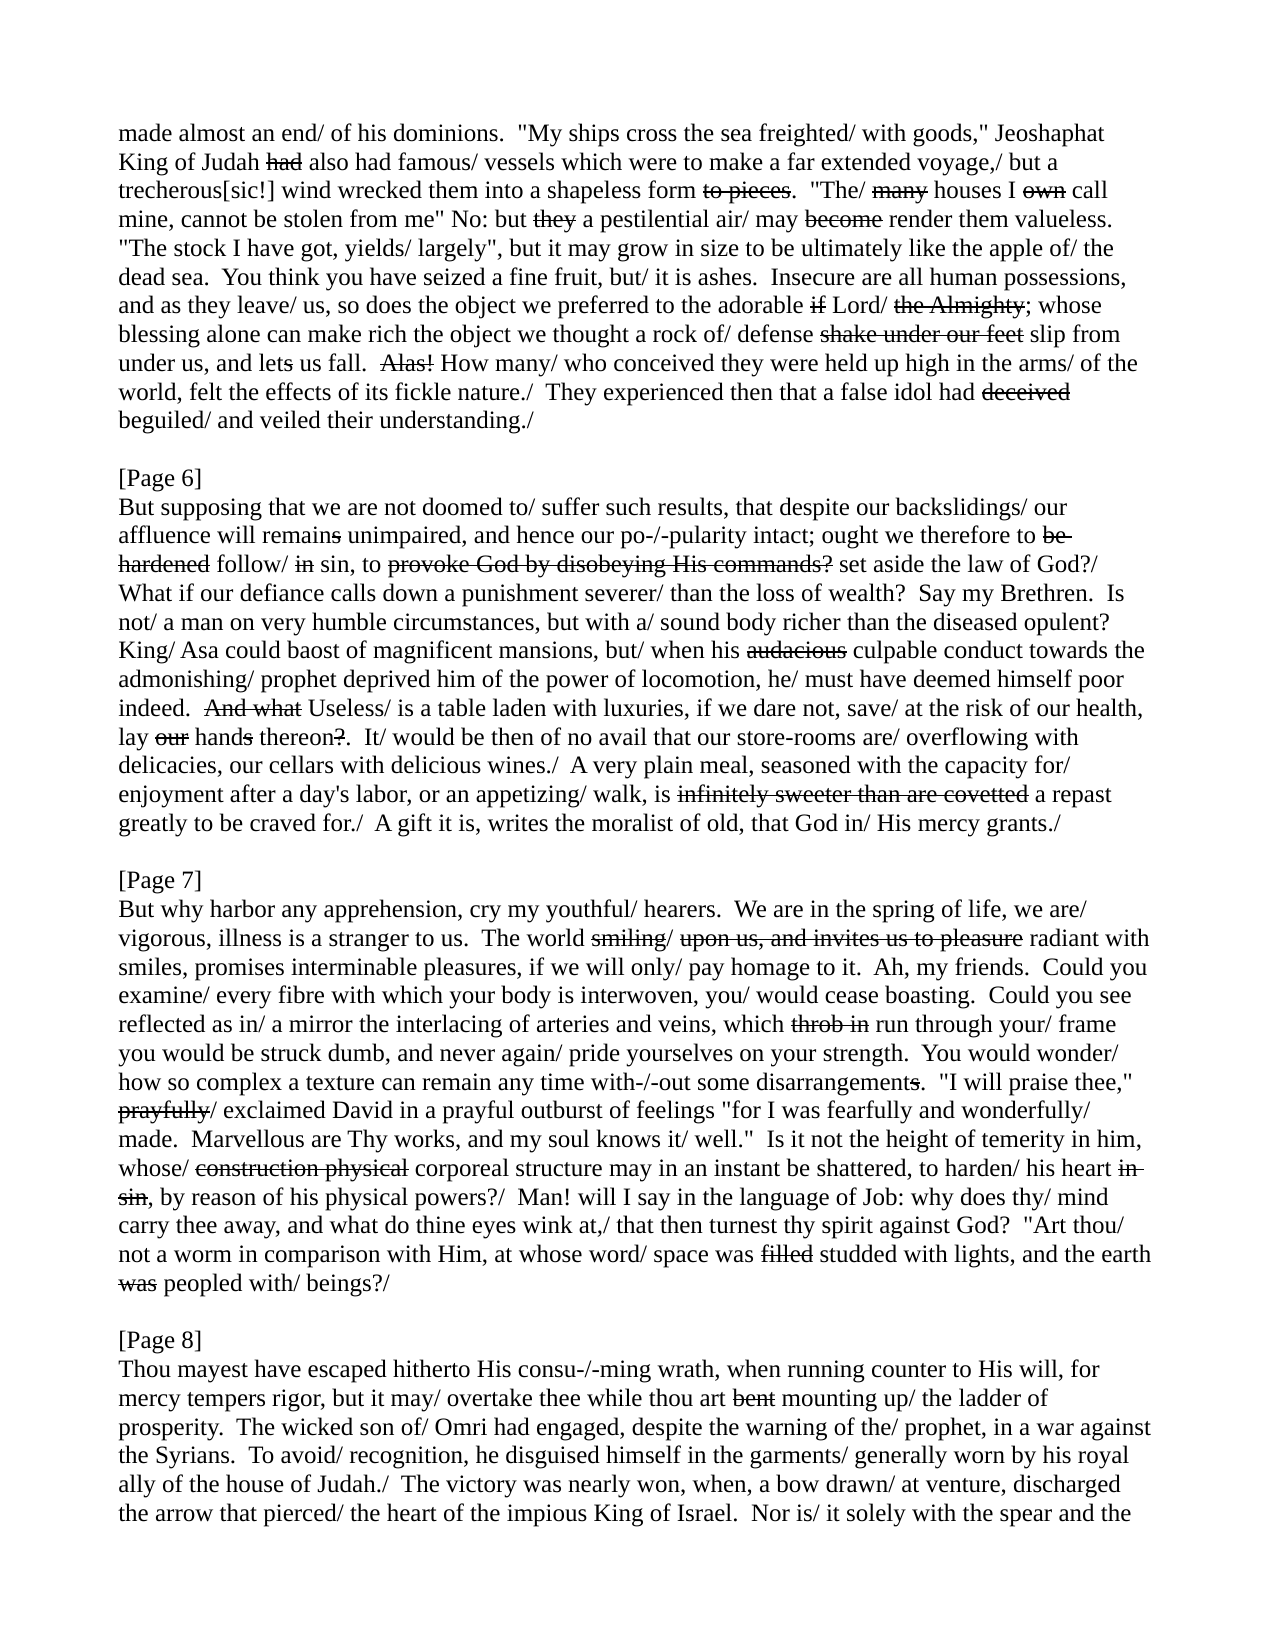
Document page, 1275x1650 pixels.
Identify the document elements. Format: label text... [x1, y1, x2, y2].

text [Page 6] [118, 463, 1157, 492]
text made almost an end/ of his dominions. "My ships cross the sea freighted/ with goods," Jeoshaphat King of Judah had also had famous/ vessels which were to make a far extended voyage,/ but a trecherous[sic!] wind wrecked them into a shapeless form to pieces. "The/ many houses I own call mine, cannot be stolen from me" No: but they a pestilential air/ may become render them valueless. "The stock I have got, yields/ largely", but it may grow in size to be ultimately like the apple of/ the dead sea. You think you have seized a fine fruit, but/ it is ashes. Insecure are all human possessions, and as they leave/ us, so does the object we preferred to the adorable if Lord/ the Almighty; whose blessing alone can make rich the object we thought a rock of/ defense shake under our feet slip from under us, and lets us fall. Alas! How many/ who conceived they were held up high in the arms/ of the world, felt the effects of its fickle nature./ They experienced then that a false idol had deceived beguiled/ and veiled their understanding./ [118, 118, 1157, 434]
text [Page 8] [118, 1326, 1157, 1354]
text But why harbor any apprehension, cry my youthful/ hearers. We are in the spring of life, we are/ vigorous, illness is a stranger to us. The world smiling/ upon us, and invites us to pleasure radiant with smiles, promises interminable pleasures, if we will only/ pay homage to it. Ah, my friends. Could you examine/ every fibre with which your body is interwoven, you/ would cease boasting. Could you see reflected as in/ a mirror the interlacing of arteries and veins, which throb in run through your/ frame you would be struck dumb, and never again/ pride yourselves on your strength. You would wonder/ how so complex a texture can remain any time with-/-out some disarrangements. "I will praise thee," prayfully/ exclaimed David in a prayful outburst of feelings "for I was fearfully and wonderfully/ made. Marvellous are Thy works, and my soul knows it/ well." Is it not the height of temerity in him, whose/ construction physical corporeal structure may in an instant be shattered, to harden/ his heart in sin, by reason of his physical powers?/ Man! will I say in the language of Job: why does thy/ mind carry thee away, and what do thine eyes wink at,/ that then turnest thy spirit against God? "Art thou/ not a worm in comparison with Him, at whose word/ space was filled studded with lights, and the earth was peopled with/ beings?/ [118, 894, 1157, 1297]
text Thou mayest have escaped hitherto His consu-/-ming wrath, when running counter to His will, for mercy tempers rigor, but it may/ overtake thee while thou art bent mounting up/ the ladder of prosperity. The wicked son of/ Omri had engaged, despite the warning of the/ prophet, in a war against the Syrians. To avoid/ recognition, he disguised himself in the garments/ generally worn by his royal ally of the house of Judah./ The victory was nearly won, when, a bow drawn/ at venture, discharged the arrow that pierced/ the heart of the impious King of Israel. Nor is/ it solely with the spear and the [118, 1354, 1157, 1527]
text [Page 7] [118, 866, 1157, 894]
text But supposing that we are not doomed to/ suffer such results, that despite our backslidings/ our affluence will remains unimpaired, and hence our po-/-pularity intact; ought we therefore to be hardened follow/ in sin, to provoke God by disobeying His commands? set aside the law of God?/ What if our defiance calls down a punishment severer/ than the loss of wealth? Say my Brethren. Is not/ a man on very humble circumstances, but with a/ sound body richer than the diseased opulent? King/ Asa could baost of magnificent mansions, but/ when his audacious culpable conduct towards the admonishing/ prophet deprived him of the power of locomotion, he/ must have deemed himself poor indeed. And what Useless/ is a table laden with luxuries, if we dare not, save/ at the risk of our health, lay our hands thereon?. It/ would be then of no avail that our store-rooms are/ overflowing with delicacies, our cellars with delicious wines./ A very plain meal, seasoned with the capacity for/ enjoyment after a day's labor, or an appetizing/ walk, is infinitely sweeter than are covetted a repast greatly to be craved for./ A gift it is, writes the moralist of old, that God in/ His mercy grants./ [118, 492, 1157, 837]
